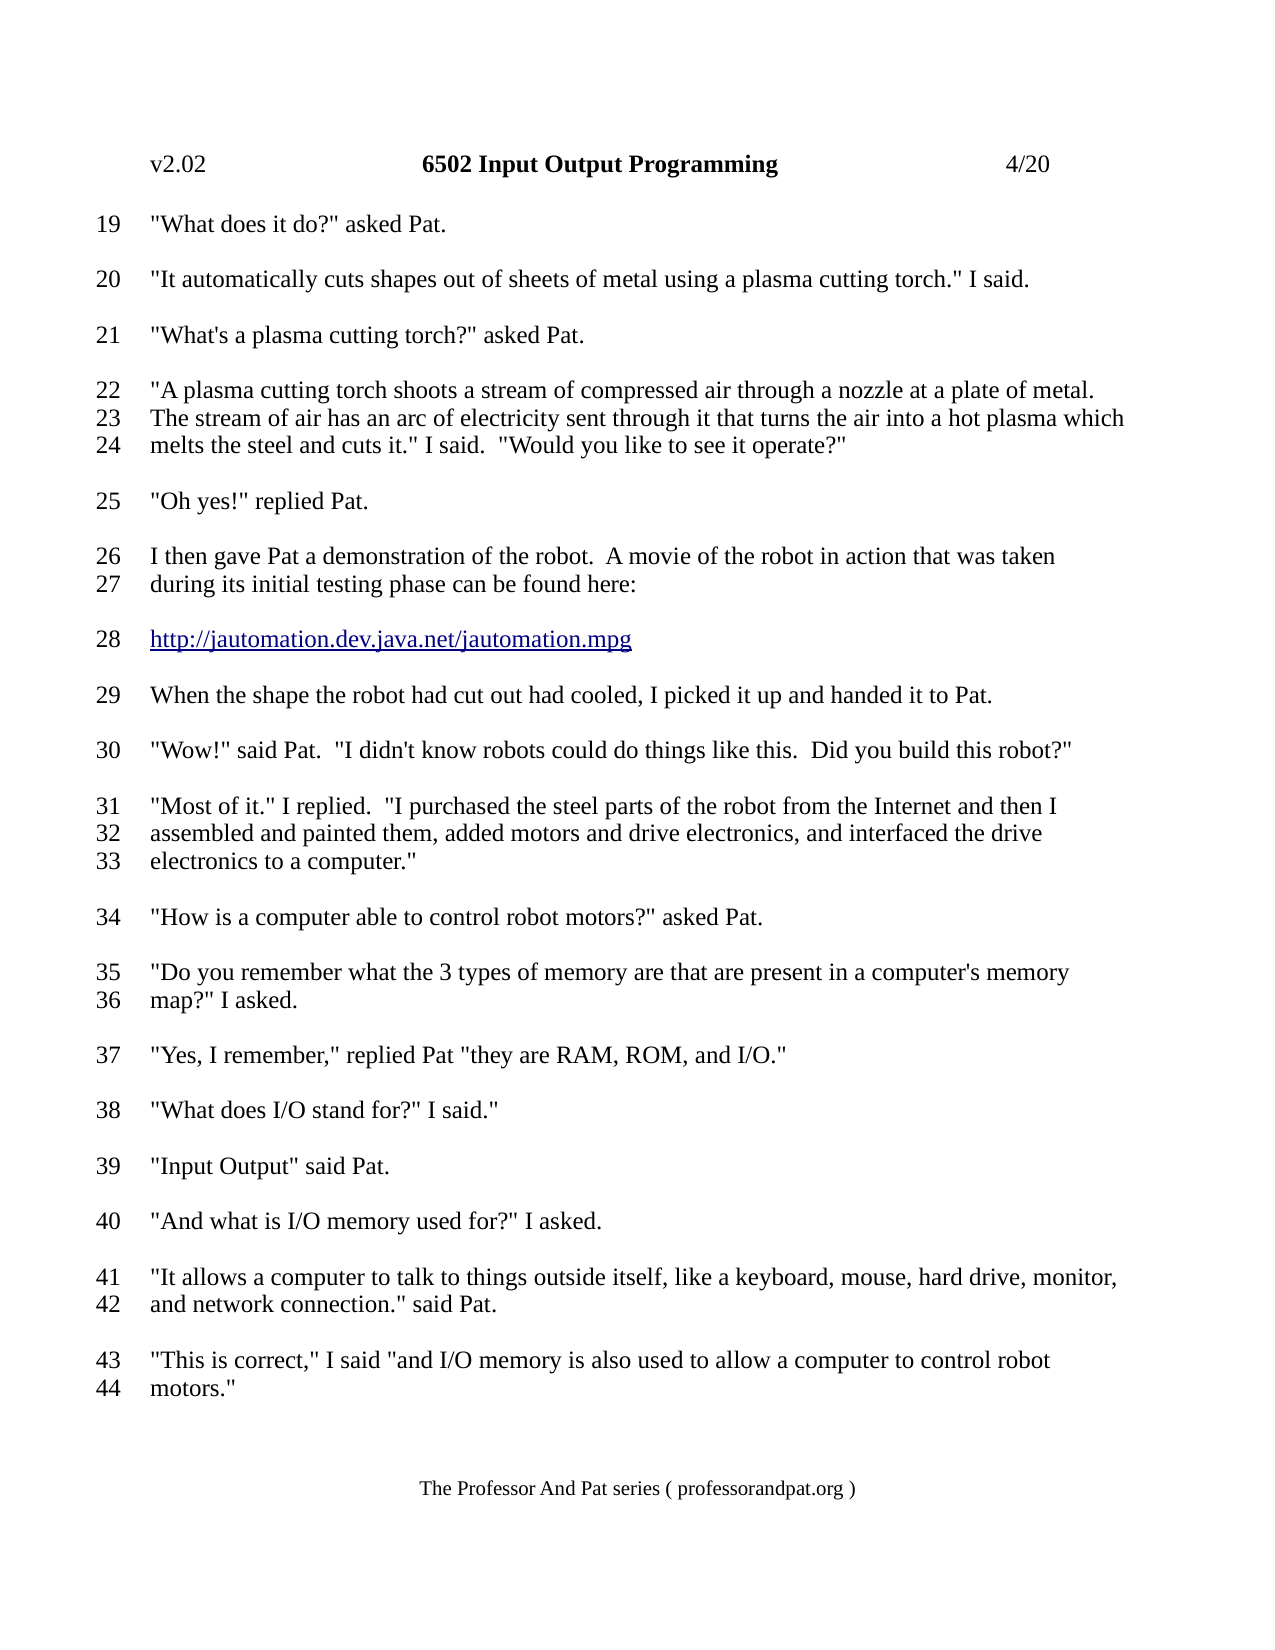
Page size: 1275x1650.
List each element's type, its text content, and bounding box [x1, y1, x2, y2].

text http://jautomation.dev.java.net/jautomation.mpg [150, 626, 1125, 653]
text When the shape the robot had cut out had cooled, I picked it up and handed it to Pat. [150, 681, 1125, 709]
text "And what is I/O memory used for?" I asked. [150, 1207, 1125, 1235]
text "This is correct," I said "and I/O memory is also used to allow a computer to control robot motors." [150, 1346, 1125, 1401]
text "How is a computer able to control robot motors?" asked Pat. [150, 903, 1125, 930]
text "Wow!" said Pat. "I didn't know robots could do things like this. Did you build this robot?" [150, 736, 1125, 764]
text "What does it do?" asked Pat. [150, 210, 1125, 238]
text "Most of it." I replied. "I purchased the steel parts of the robot from the Internet and then I assembled and painted them, added motors and drive electronics, and interfaced the drive electronics to a computer." [150, 792, 1125, 875]
text "It allows a computer to talk to things outside itself, like a keyboard, mouse, hard drive, monitor, and network connection." said Pat. [150, 1263, 1125, 1318]
text "What's a plasma cutting torch?" asked Pat. [150, 321, 1125, 348]
text "A plasma cutting torch shoots a stream of compressed air through a nozzle at a plate of metal. The stream of air has an arc of electricity sent through it that turns the air into a hot plasma which melts the steel and cuts it." I said. "Would you like to see it operate?" [150, 376, 1125, 459]
text "What does I/O stand for?" I said." [150, 1097, 1125, 1124]
text "Yes, I remember," replied Pat "they are RAM, ROM, and I/O." [150, 1041, 1125, 1069]
text "Oh yes!" replied Pat. [150, 487, 1125, 515]
text "Input Output" said Pat. [150, 1152, 1125, 1180]
text "Do you remember what the 3 types of memory are that are present in a computer's memory map?" I asked. [150, 958, 1125, 1013]
text I then gave Pat a demonstration of the robot. A movie of the robot in action that was taken during its initial testing phase can be found here: [150, 542, 1125, 598]
text "It automatically cuts shapes out of sheets of metal using a plasma cutting torch." I said. [150, 265, 1125, 293]
